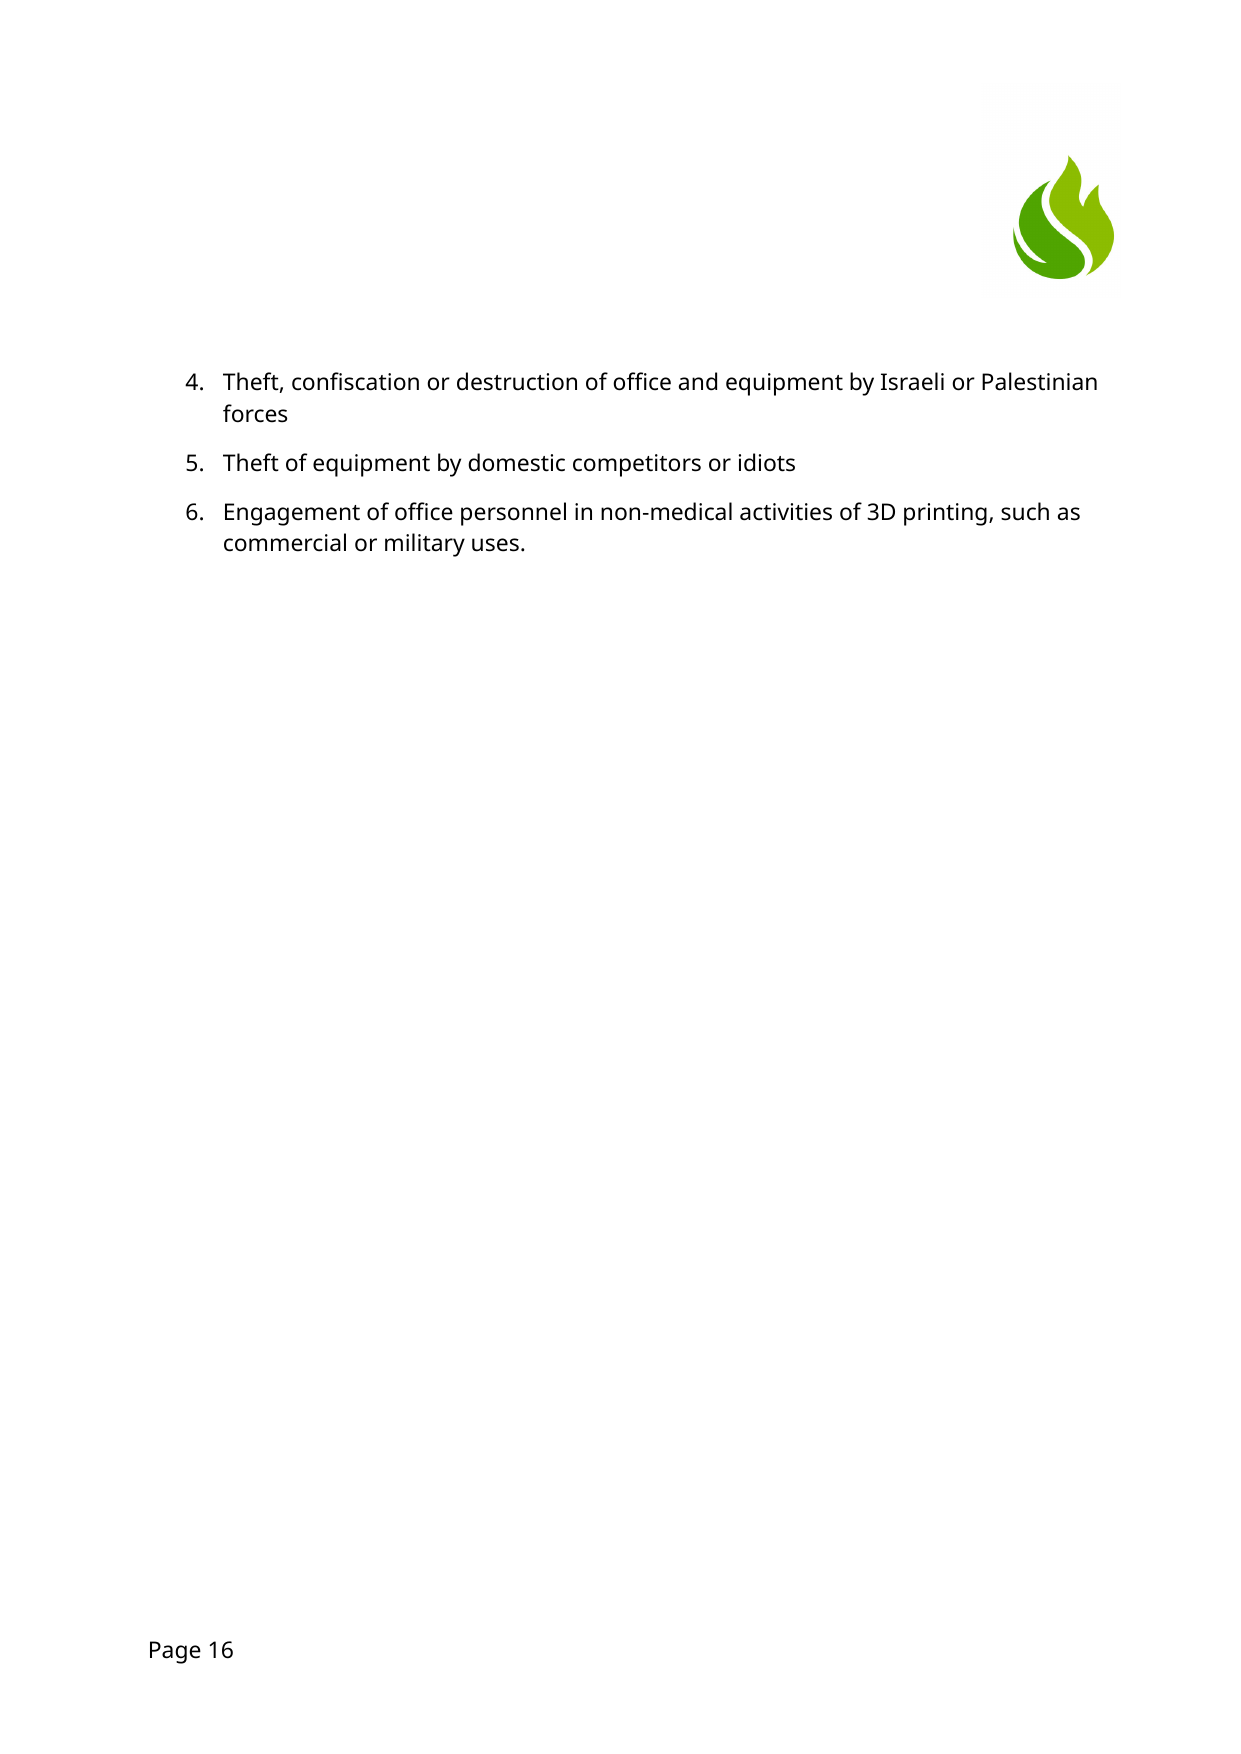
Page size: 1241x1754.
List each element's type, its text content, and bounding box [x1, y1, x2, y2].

list Theft, confiscation or destruction of office and equipment by Israeli or Palestinian forces [185, 366, 1122, 429]
list Theft of equipment by domestic competitors or idiots [185, 447, 1122, 478]
list Engagement of office personnel in non-medical activities of 3D printing, such as commercial or military uses. [185, 496, 1122, 558]
picture [981, 83, 1026, 298]
